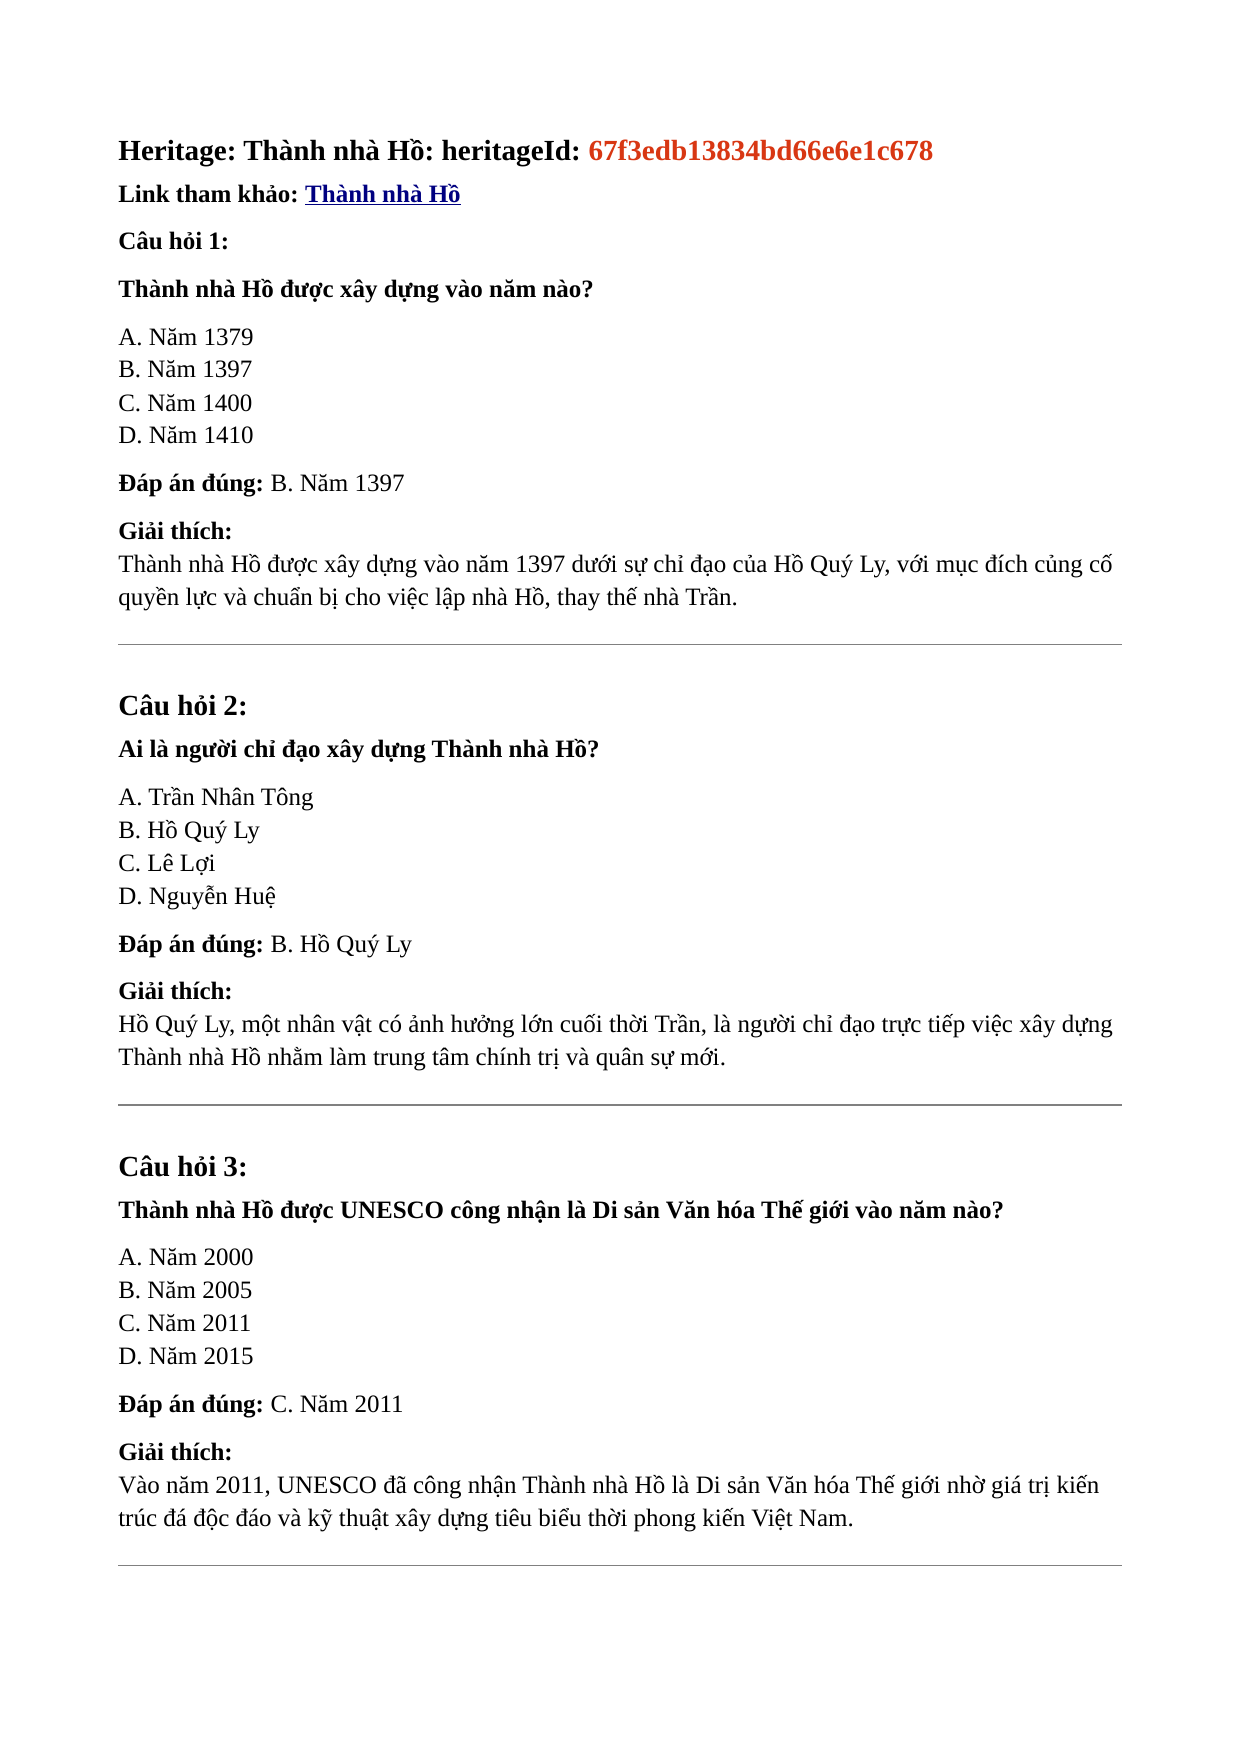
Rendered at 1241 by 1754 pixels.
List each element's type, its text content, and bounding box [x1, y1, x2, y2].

text Link tham khảo: Thành nhà Hồ [118, 179, 1122, 207]
text Đáp án đúng: C. Năm 2011 [118, 1389, 1122, 1418]
text Đáp án đúng: B. Năm 1397 [118, 468, 1122, 497]
subtitle Heritage: Thành nhà Hồ: heritageId: 67f3edb13834bd66e6e1c678 [118, 133, 1122, 166]
text A. Năm 1379 B. Năm 1397 C. Năm 1400 D. Năm 1410 [118, 322, 1122, 449]
subtitle Câu hỏi 2: [118, 688, 1122, 722]
text A. Năm 2000 B. Năm 2005 C. Năm 2011 D. Năm 2015 [118, 1242, 1122, 1370]
text Giải thích: Hồ Quý Ly, một nhân vật có ảnh hưởng lớn cuối thời Trần, là người chỉ đạo trực tiếp việc xây dựng Thành nhà Hồ nhằm làm trung tâm chính trị và quân sự mới. [118, 976, 1122, 1071]
text A. Trần Nhân Tông B. Hồ Quý Ly C. Lê Lợi D. Nguyễn Huệ [118, 782, 1122, 910]
text Giải thích: Vào năm 2011, UNESCO đã công nhận Thành nhà Hồ là Di sản Văn hóa Thế giới nhờ giá trị kiến trúc đá độc đáo và kỹ thuật xây dựng tiêu biểu thời phong kiến Việt Nam. [118, 1437, 1122, 1531]
text Thành nhà Hồ được xây dựng vào năm nào? [118, 274, 1122, 303]
text Thành nhà Hồ được UNESCO công nhận là Di sản Văn hóa Thế giới vào năm nào? [118, 1195, 1122, 1223]
text Ai là người chỉ đạo xây dựng Thành nhà Hồ? [118, 734, 1122, 763]
text Câu hỏi 1: [118, 226, 1122, 255]
text Đáp án đúng: B. Hồ Quý Ly [118, 929, 1122, 957]
text Giải thích: Thành nhà Hồ được xây dựng vào năm 1397 dưới sự chỉ đạo của Hồ Quý Ly, với mục đích củng cố quyền lực và chuẩn bị cho việc lập nhà Hồ, thay thế nhà Trần. [118, 516, 1122, 611]
subtitle Câu hỏi 3: [118, 1149, 1122, 1182]
